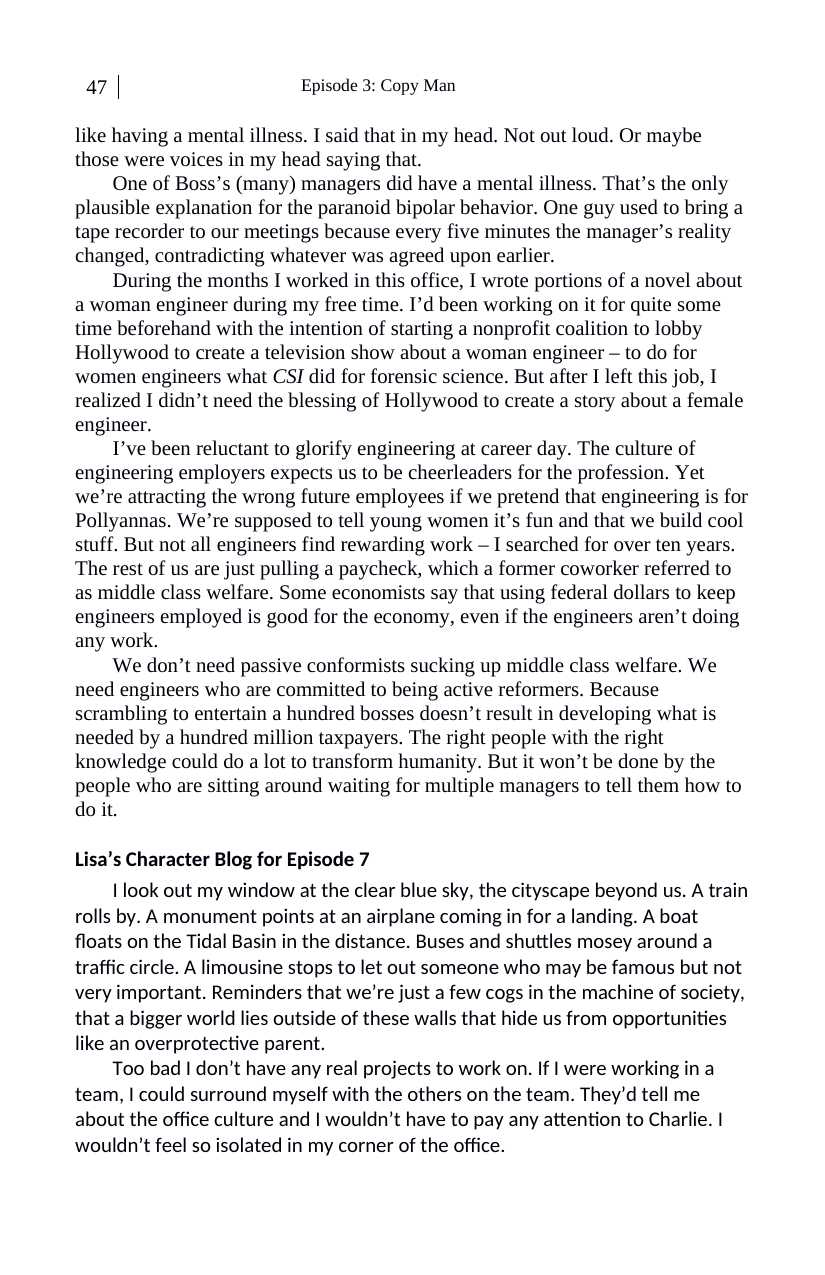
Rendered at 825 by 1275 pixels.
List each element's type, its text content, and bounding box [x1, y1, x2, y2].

text During the months I worked in this office, I wrote portions of a novel about a woman engineer during my free time. I’d been working on it for quite some time beforehand with the intention of starting a nonprofit coalition to lobby Hollywood to create a television show about a woman engineer – to do for women engineers what CSI did for forensic science. But after I left this job, I realized I didn’t need the blessing of Hollywood to create a story about a female engineer. [75, 267, 750, 436]
text Too bad I don’t have any real projects to work on. If I were working in a team, I could surround myself with the others on the team. They’d tell me about the office culture and I wouldn’t have to pay any attention to Charlie. I wouldn’t feel so isolated in my corner of the office. [75, 1056, 750, 1157]
text We don’t need passive conformists sucking up middle class welfare. We need engineers who are committed to being active reformers. Because scrambling to entertain a hundred bosses doesn’t result in developing what is needed by a hundred million taxpayers. The right people with the right knowledge could do a lot to transform humanity. But it won’t be done by the people who are sitting around waiting for multiple managers to tell them how to do it. [75, 652, 750, 821]
text I look out my window at the clear blue sky, the cityscape beyond us. A train rolls by. A monument points at an airplane coming in for a landing. A boat floats on the Tidal Basin in the distance. Buses and shuttles mosey around a traffic circle. A limousine stops to let out someone who may be famous but not very important. Reminders that we’re just a few cogs in the machine of society, that a bigger world lies outside of these walls that hide us from opportunities like an overprotective parent. [75, 878, 750, 1056]
subtitle Lisa’s Character Blog for Episode 7 [75, 846, 750, 871]
text like having a mental illness. I said that in my head. Not out loud. Or maybe those were voices in my head saying that. [75, 123, 750, 171]
text One of Boss’s (many) managers did have a mental illness. That’s the only plausible explanation for the paranoid bipolar behavior. One guy used to bring a tape recorder to our meetings because every five minutes the manager’s reality changed, contradicting whatever was agreed upon earlier. [75, 171, 750, 267]
text I’ve been reluctant to glorify engineering at career day. The culture of engineering employers expects us to be cheerleaders for the profession. Yet we’re attracting the wrong future employees if we pretend that engineering is for Pollyannas. We’re supposed to tell young women it’s fun and that we build cool stuff. But not all engineers find rewarding work – I searched for over ten years. The rest of us are just pulling a paycheck, which a former coworker referred to as middle class welfare. Some economists say that using federal dollars to keep engineers employed is good for the economy, even if the engineers aren’t doing any work. [75, 436, 750, 652]
